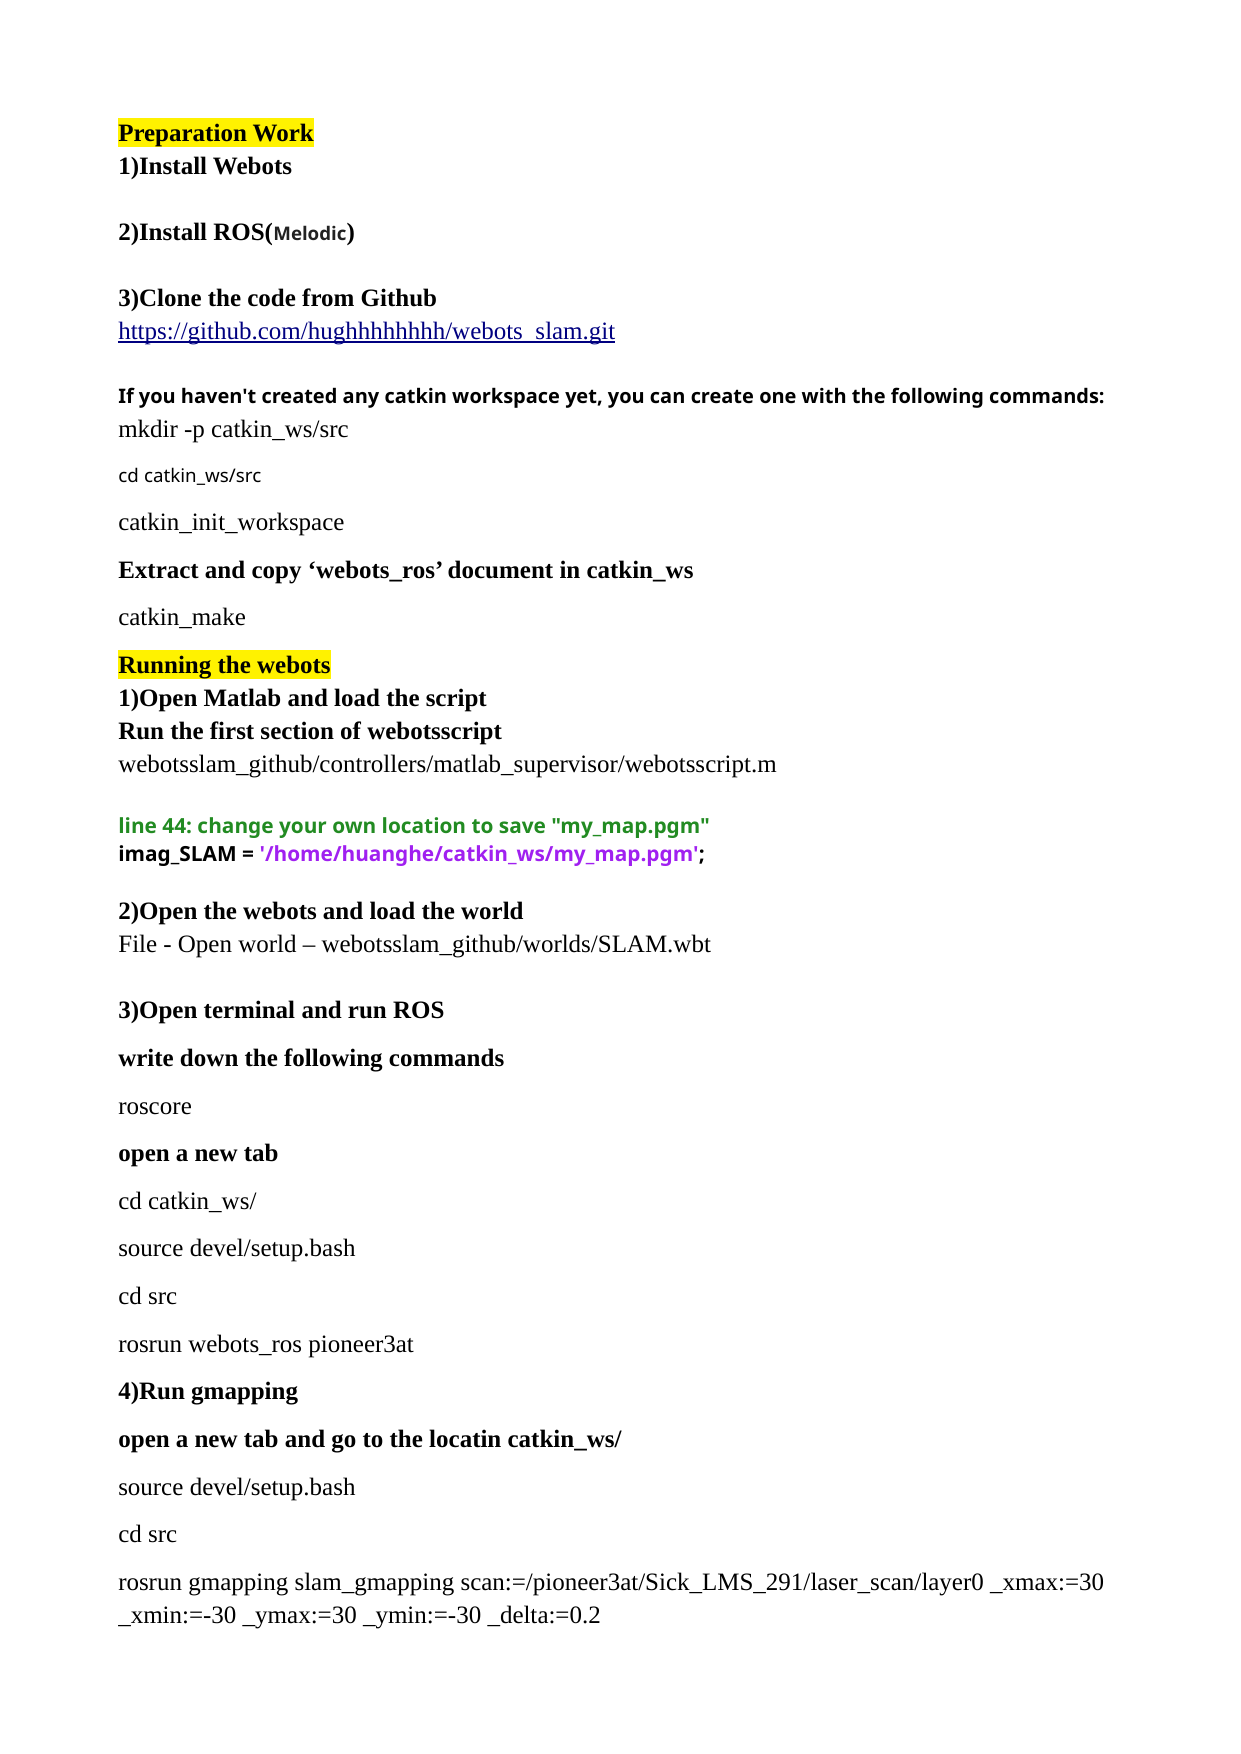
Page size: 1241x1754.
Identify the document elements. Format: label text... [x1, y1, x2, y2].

text Run the first section of webotsscript [118, 716, 1122, 745]
text webotsslam_github/controllers/matlab_supervisor/webotsscript.m [118, 749, 1122, 778]
text open a new tab and go to the locatin catkin_ws/ [118, 1424, 1122, 1453]
text File - Open world – webotsslam_github/worlds/SLAM.wbt [118, 929, 1122, 958]
text roscore [118, 1091, 1122, 1119]
text Running the webots [118, 650, 1122, 679]
text catkin_make [118, 602, 1122, 631]
text 3)Open terminal and run ROS [118, 996, 1122, 1024]
text line 44: change your own location to save "my_map.pgm" [118, 811, 1122, 839]
text Preparation Work [118, 118, 1122, 147]
text https://github.com/hughhhhhhhh/webots_slam.git [118, 316, 1122, 345]
text open a new tab [118, 1138, 1122, 1167]
text mkdir -p catkin_ws/src [118, 414, 1122, 442]
text write down the following commands [118, 1043, 1122, 1072]
text cd src [118, 1281, 1122, 1310]
text rosrun gmapping slam_gmapping scan:=/pioneer3at/Sick_LMS_291/laser_scan/layer0 _xmax:=30 _xmin:=-30 _ymax:=30 _ymin:=-30 _delta:=0.2 [118, 1567, 1122, 1628]
text 3)Clone the code from Github [118, 283, 1122, 312]
text imag_SLAM = '/home/huanghe/catkin_ws/my_map.pgm'; [118, 839, 1122, 868]
text 1)Open Matlab and load the script [118, 683, 1122, 712]
text rosrun webots_ros pioneer3at [118, 1329, 1122, 1357]
text catkin_init_workspace [118, 507, 1122, 536]
text 2)Open the webots and load the world [118, 896, 1122, 925]
text If you haven't created any catkin workspace yet, you can create one with the following commands: [118, 382, 1122, 409]
text Extract and copy ‘webots_ros’ document in catkin_ws [118, 555, 1122, 583]
text cd catkin_ws/ [118, 1186, 1122, 1215]
text 1)Install Webots [118, 151, 1122, 180]
text cd src [118, 1519, 1122, 1548]
text source devel/setup.bash [118, 1233, 1122, 1262]
text source devel/setup.bash [118, 1472, 1122, 1500]
text cd catkin_ws/src [118, 461, 1122, 488]
text 2)Install ROS(Melodic) [118, 217, 1122, 246]
text 4)Run gmapping [118, 1376, 1122, 1405]
